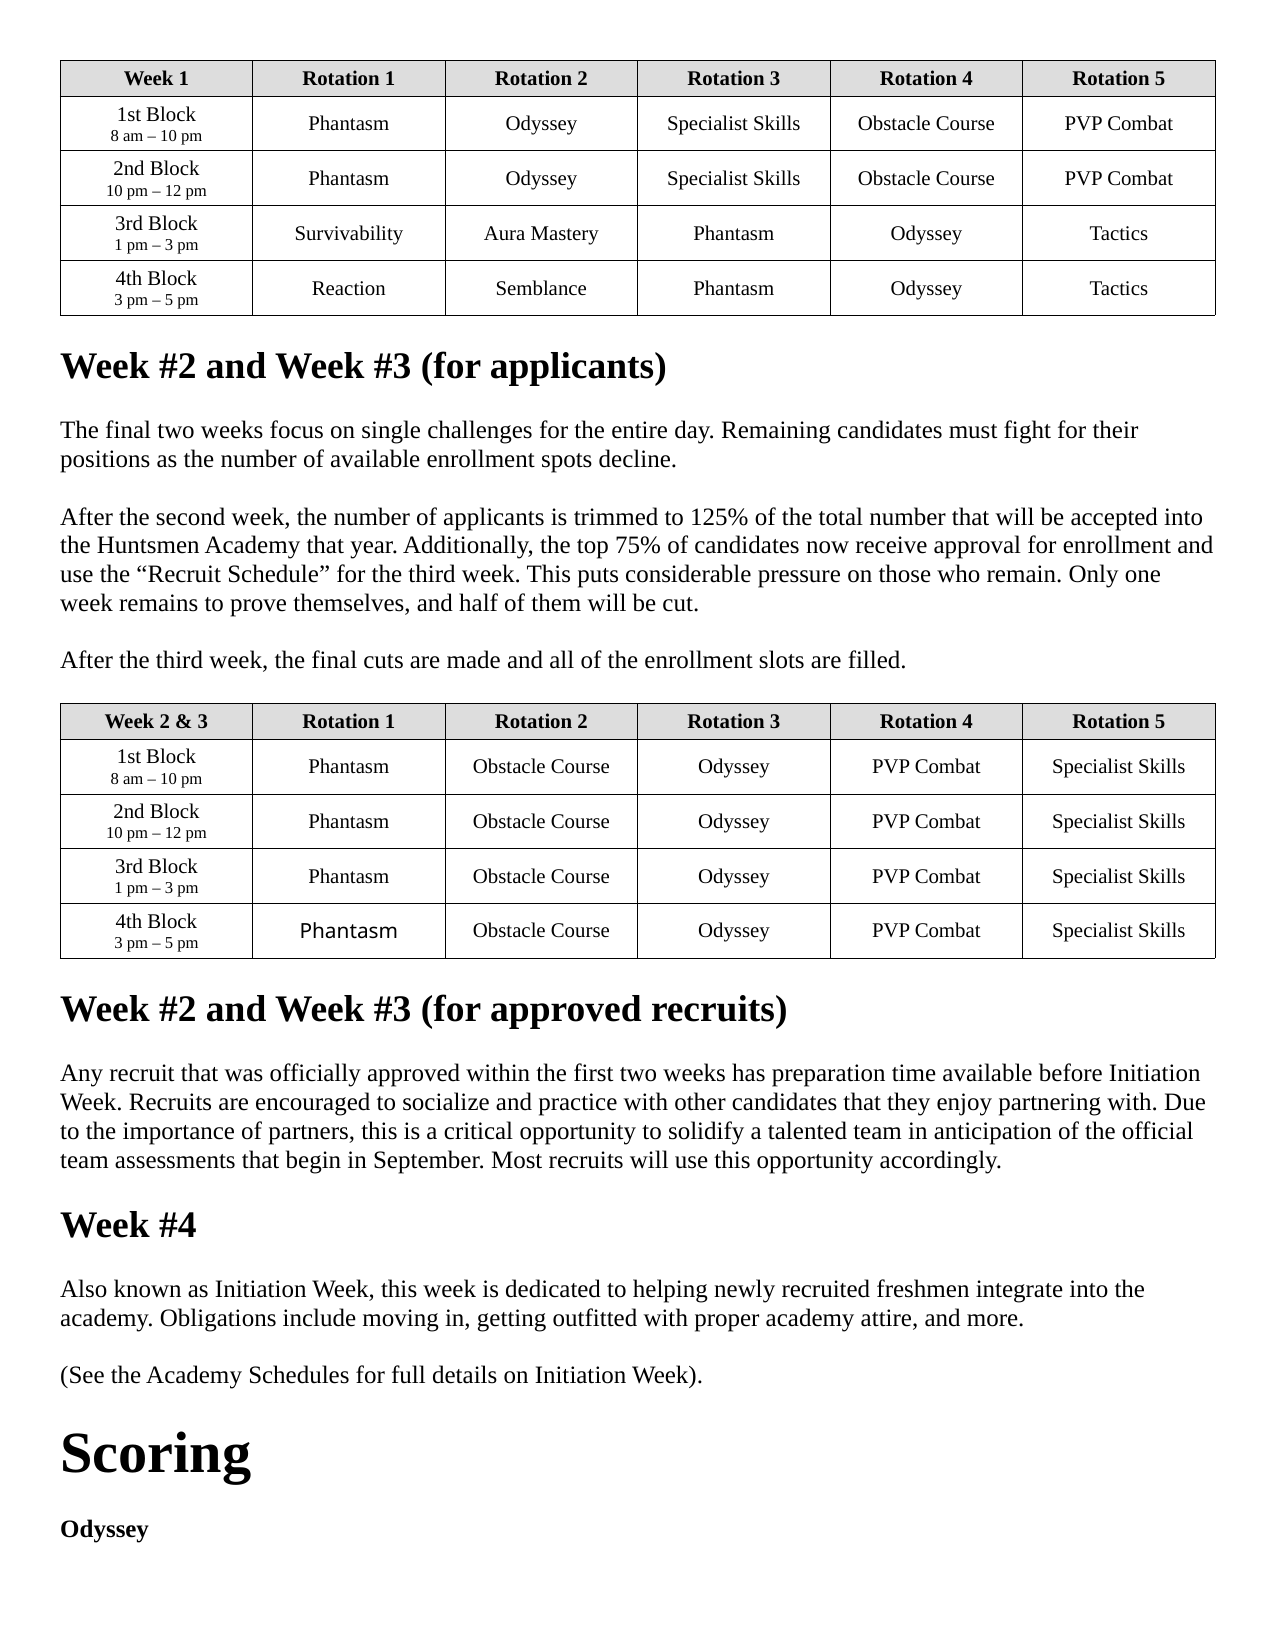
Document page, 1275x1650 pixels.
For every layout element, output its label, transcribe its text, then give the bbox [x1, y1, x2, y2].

subtitle Week #2 and Week #3 (for applicants) [60, 344, 1215, 387]
text After the third week, the final cuts are made and all of the enrollment slots are filled. [60, 646, 1215, 674]
table_cell Obstacle Course [831, 151, 1022, 205]
subtitle Week #2 and Week #3 (for approved recruits) [60, 987, 1215, 1030]
table_cell Specialist Skills [638, 97, 830, 150]
table_cell Odyssey [638, 904, 830, 958]
table_cell Odyssey [638, 795, 830, 848]
table_cell PVP Combat [831, 795, 1022, 848]
table_cell Obstacle Course [831, 97, 1022, 150]
table_cell Obstacle Course [446, 740, 637, 793]
table_cell Survivability [253, 206, 445, 260]
table_cell Obstacle Course [446, 904, 637, 958]
table_header Rotation 2 [446, 704, 637, 739]
table_cell Phantasm [253, 97, 445, 150]
table_cell 1st Block 8 am – 10 pm [61, 740, 252, 793]
table_cell Phantasm [253, 904, 445, 958]
table_cell PVP Combat [831, 849, 1022, 903]
table_cell 2nd Block 10 pm – 12 pm [61, 151, 252, 205]
table_header Rotation 4 [831, 704, 1022, 739]
table_cell Odyssey [638, 849, 830, 903]
subtitle Scoring [60, 1418, 1215, 1485]
table_header Week 1 [61, 61, 252, 96]
table_cell Tactics [1023, 206, 1215, 260]
table_cell Odyssey [831, 261, 1022, 315]
table_cell PVP Combat [831, 904, 1022, 958]
table_header Rotation 1 [253, 61, 445, 96]
table_cell Odyssey [446, 97, 637, 150]
table_cell Specialist Skills [1023, 849, 1215, 903]
text Also known as Initiation Week, this week is dedicated to helping newly recruited freshmen integrate into the academy. Obligations include moving in, getting outfitted with proper academy attire, and more. [60, 1274, 1215, 1332]
table_cell Specialist Skills [1023, 795, 1215, 848]
table_cell PVP Combat [1023, 97, 1215, 150]
text (See the Academy Schedules for full details on Initiation Week). [60, 1360, 1215, 1389]
table_cell Odyssey [831, 206, 1022, 260]
table_cell Phantasm [253, 849, 445, 903]
table_cell 3rd Block 1 pm – 3 pm [61, 849, 252, 903]
table_cell PVP Combat [831, 740, 1022, 793]
table_cell Odyssey [446, 151, 637, 205]
table_cell Obstacle Course [446, 849, 637, 903]
subtitle Odyssey [60, 1514, 1215, 1542]
table_cell Phantasm [638, 261, 830, 315]
table_cell 4th Block 3 pm – 5 pm [61, 904, 252, 958]
table_cell Reaction [253, 261, 445, 315]
table_cell 3rd Block 1 pm – 3 pm [61, 206, 252, 260]
table_cell Semblance [446, 261, 637, 315]
table_cell Aura Mastery [446, 206, 637, 260]
text Any recruit that was officially approved within the first two weeks has preparation time available before Initiation Week. Recruits are encouraged to socialize and practice with other candidates that they enjoy partnering with. Due to the importance of partners, this is a critical opportunity to solidify a talented team in anticipation of the official team assessments that begin in September. Most recruits will use this opportunity accordingly. [60, 1058, 1215, 1173]
table_header Rotation 3 [638, 61, 830, 96]
table_cell Phantasm [638, 206, 830, 260]
subtitle Week #4 [60, 1202, 1215, 1245]
table_cell Phantasm [253, 795, 445, 848]
table_header Rotation 4 [831, 61, 1022, 96]
table_cell Obstacle Course [446, 795, 637, 848]
table_header Rotation 2 [446, 61, 637, 96]
table_header Rotation 5 [1023, 704, 1215, 739]
table_header Rotation 1 [253, 704, 445, 739]
table_cell Specialist Skills [1023, 740, 1215, 793]
table_cell Phantasm [253, 740, 445, 793]
table_cell Specialist Skills [638, 151, 830, 205]
table_cell Tactics [1023, 261, 1215, 315]
table_header Rotation 3 [638, 704, 830, 739]
table_cell PVP Combat [1023, 151, 1215, 205]
table_cell Odyssey [638, 740, 830, 793]
table_cell 2nd Block 10 pm – 12 pm [61, 795, 252, 848]
table_header Rotation 5 [1023, 61, 1215, 96]
table_cell Specialist Skills [1023, 904, 1215, 958]
table_cell 1st Block 8 am – 10 pm [61, 97, 252, 150]
text The final two weeks focus on single challenges for the entire day. Remaining candidates must fight for their positions as the number of available enrollment spots decline. [60, 416, 1215, 473]
table_header Week 2 & 3 [61, 704, 252, 739]
text After the second week, the number of applicants is trimmed to 125% of the total number that will be accepted into the Huntsmen Academy that year. Additionally, the top 75% of candidates now receive approval for enrollment and use the “Recruit Schedule” for the third week. This puts considerable pressure on those who remain. Only one week remains to prove themselves, and half of them will be cut. [60, 502, 1215, 617]
table_cell 4th Block 3 pm – 5 pm [61, 261, 252, 315]
table_cell Phantasm [253, 151, 445, 205]
